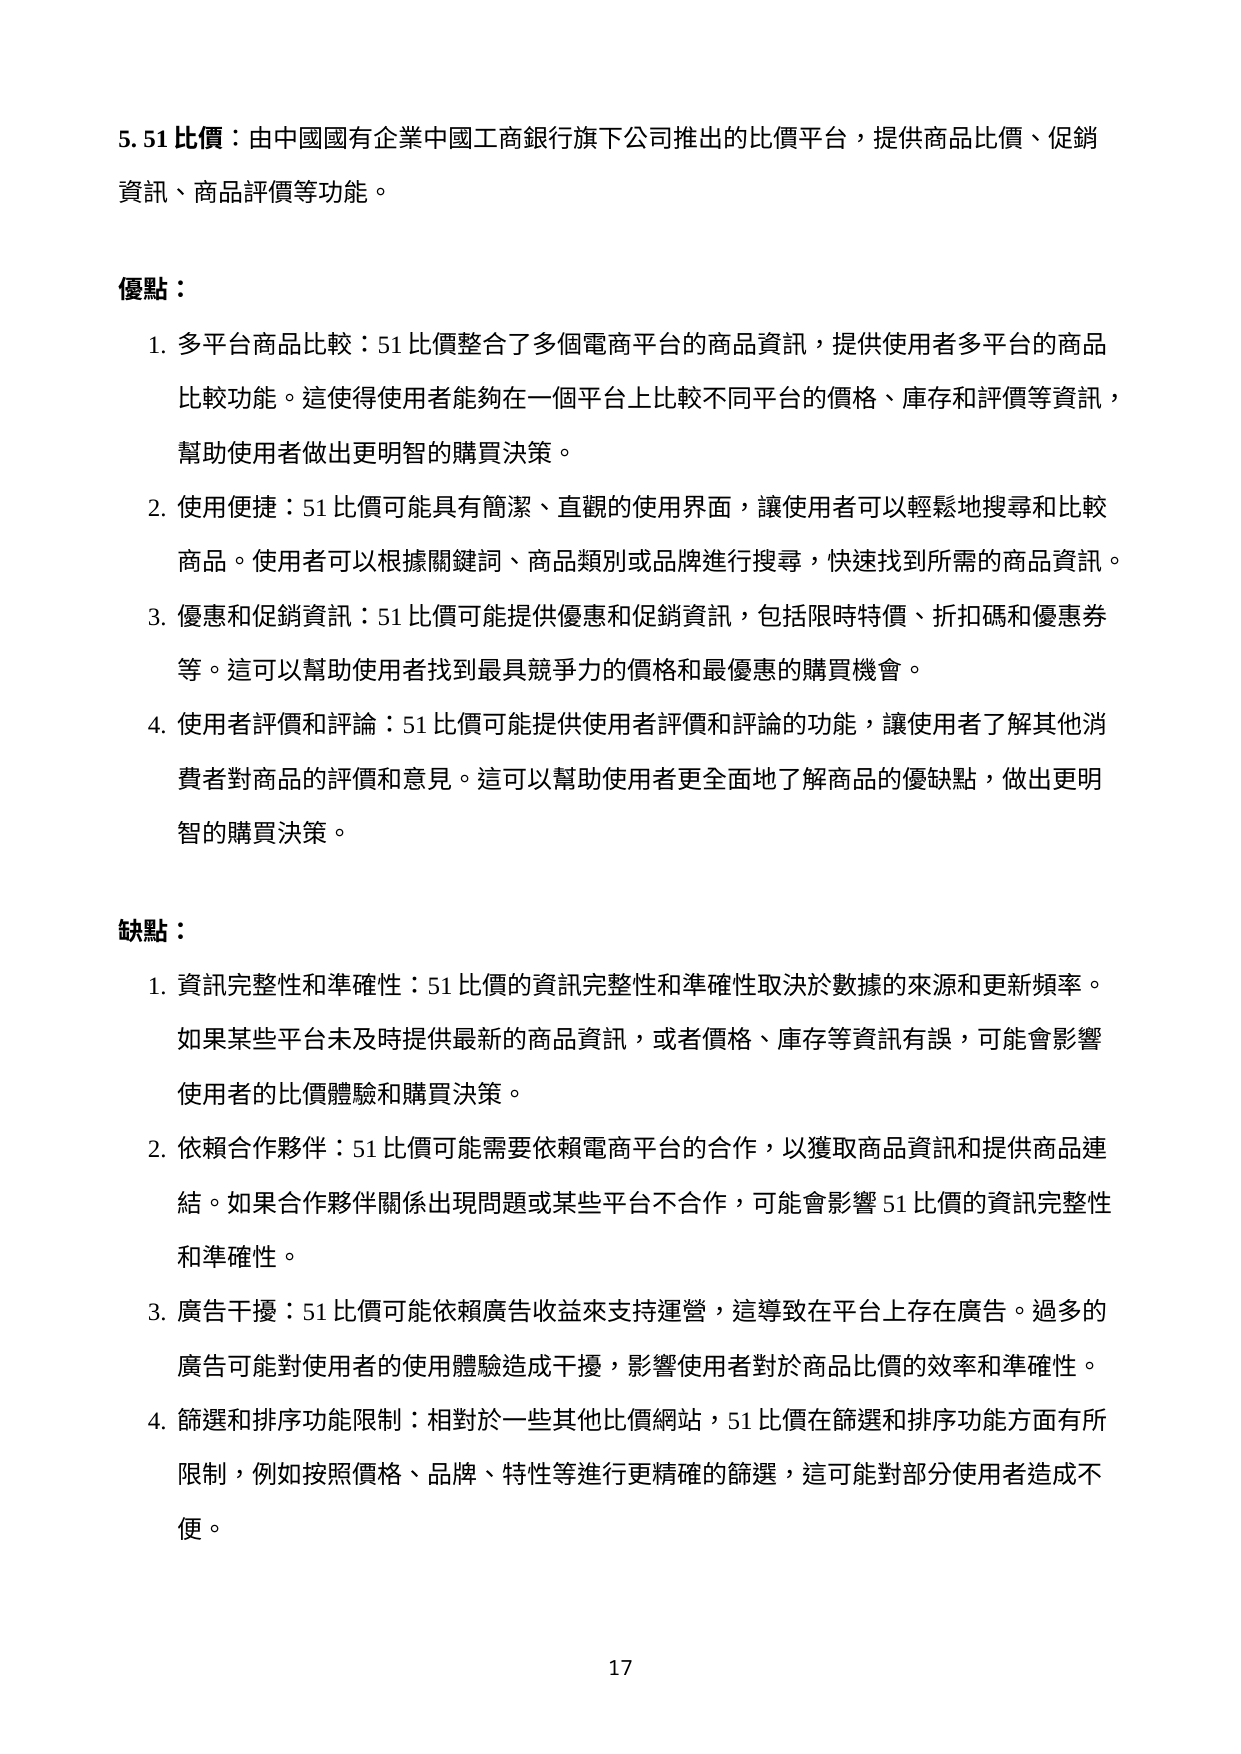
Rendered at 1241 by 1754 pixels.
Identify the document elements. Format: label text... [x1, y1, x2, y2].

list 篩選和排序功能限制：相對於一些其他比價網站，51比價在篩選和排序功能方面有所限制，例如按照價格、品牌、特性等進行更精確的篩選，這可能對部分使用者造成不便。 [148, 1401, 1122, 1546]
text 5. 51比價：由中國國有企業中國工商銀行旗下公司推出的比價平台，提供商品比價、促銷資訊、商品評價等功能。 [118, 118, 1122, 209]
list 資訊完整性和準確性：51比價的資訊完整性和準確性取決於數據的來源和更新頻率。如果某些平台未及時提供最新的商品資訊，或者價格、庫存等資訊有誤，可能會影響使用者的比價體驗和購買決策。 [148, 966, 1122, 1111]
text 缺點： [118, 911, 1122, 947]
list 優惠和促銷資訊：51比價可能提供優惠和促銷資訊，包括限時特價、折扣碼和優惠券等。這可以幫助使用者找到最具競爭力的價格和最優惠的購買機會。 [148, 596, 1122, 687]
list 廣告干擾：51比價可能依賴廣告收益來支持運營，這導致在平台上存在廣告。過多的廣告可能對使用者的使用體驗造成干擾，影響使用者對於商品比價的效率和準確性。 [148, 1292, 1122, 1382]
list 使用便捷：51比價可能具有簡潔、直觀的使用界面，讓使用者可以輕鬆地搜尋和比較商品。使用者可以根據關鍵詞、商品類別或品牌進行搜尋，快速找到所需的商品資訊。 [148, 487, 1122, 578]
list 多平台商品比較：51比價整合了多個電商平台的商品資訊，提供使用者多平台的商品比較功能。這使得使用者能夠在一個平台上比較不同平台的價格、庫存和評價等資訊，幫助使用者做出更明智的購買決策。 [148, 324, 1122, 469]
text 優點： [118, 270, 1122, 306]
list 使用者評價和評論：51比價可能提供使用者評價和評論的功能，讓使用者了解其他消費者對商品的評價和意見。這可以幫助使用者更全面地了解商品的優缺點，做出更明智的購買決策。 [148, 705, 1122, 850]
list 依賴合作夥伴：51比價可能需要依賴電商平台的合作，以獲取商品資訊和提供商品連結。如果合作夥伴關係出現問題或某些平台不合作，可能會影響51比價的資訊完整性和準確性。 [148, 1129, 1122, 1274]
